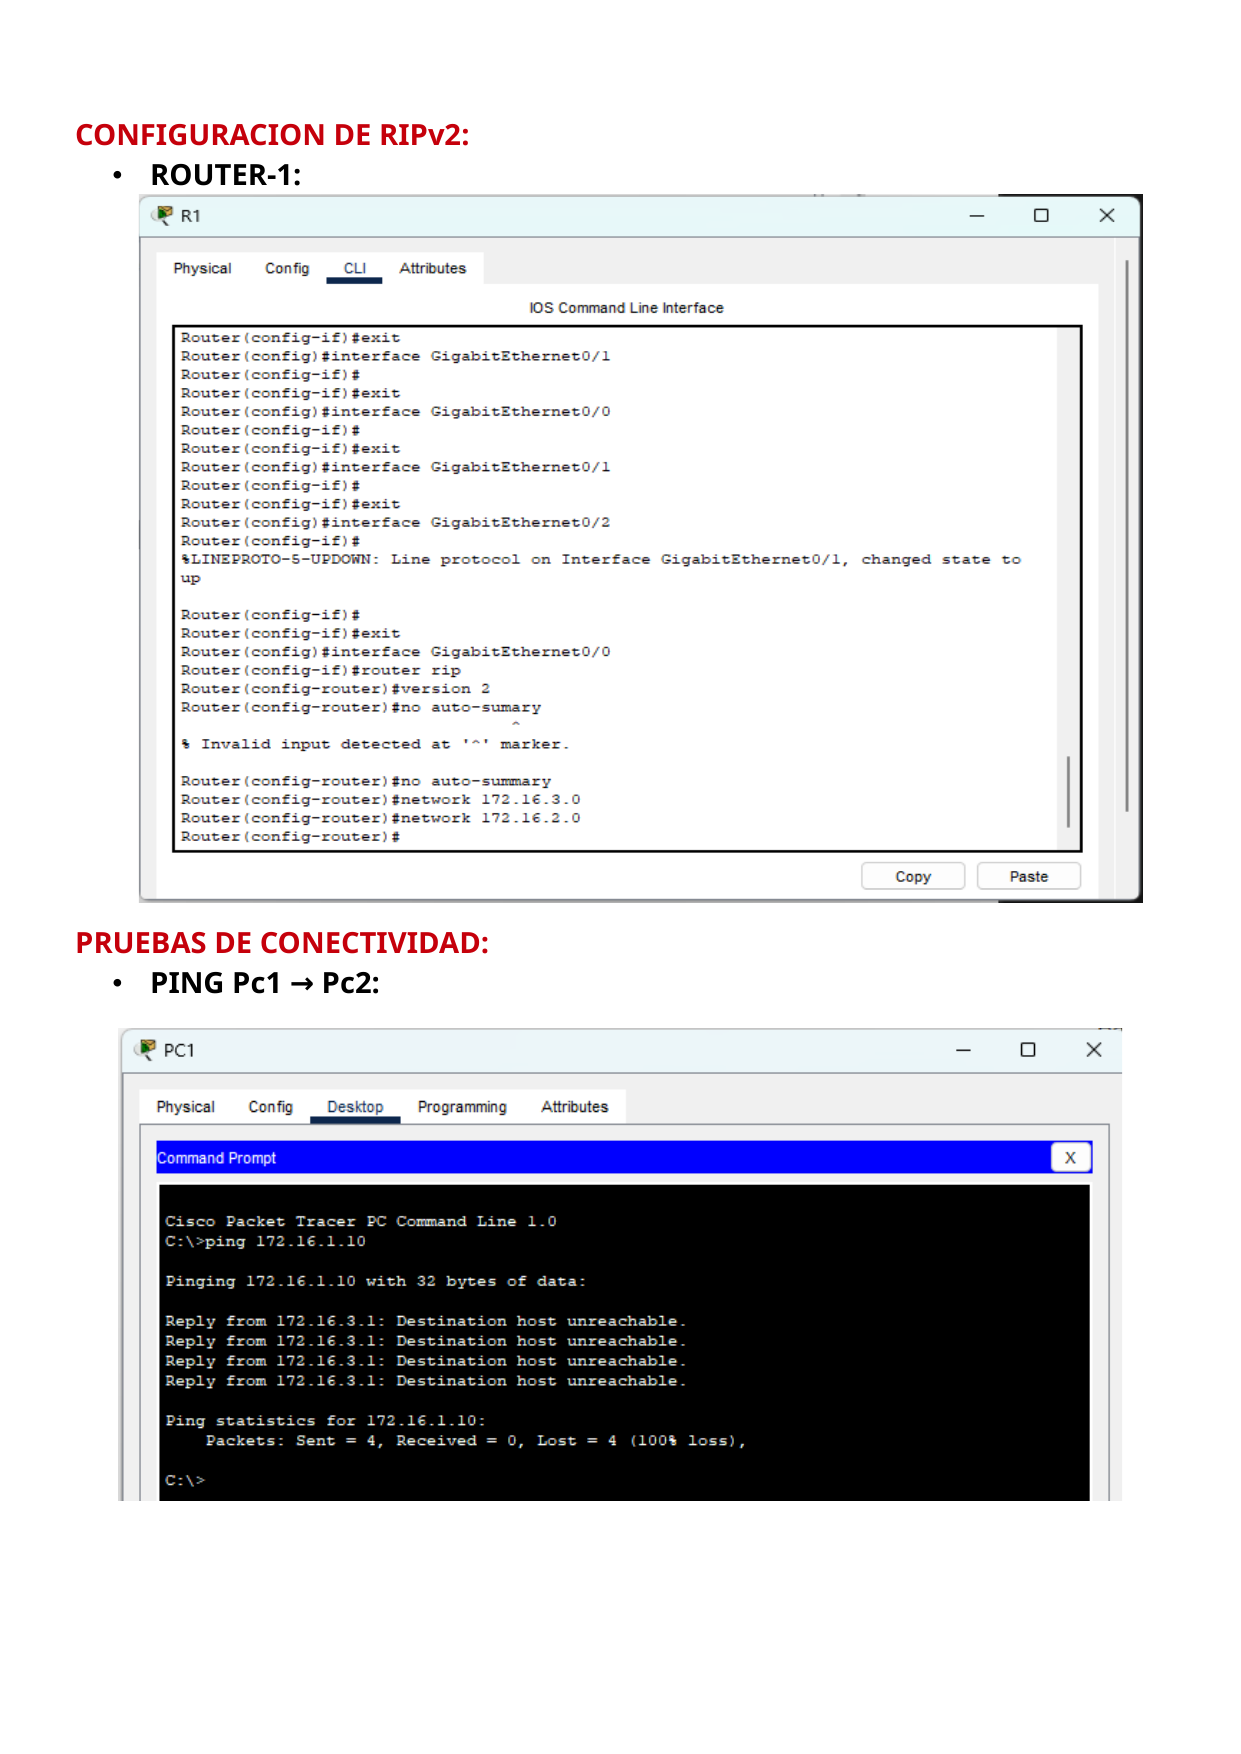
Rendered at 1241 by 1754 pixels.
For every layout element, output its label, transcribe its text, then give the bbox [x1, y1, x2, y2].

picture [138, 194, 1143, 903]
text CONFIGURACION DE RIPv2: [75, 115, 1165, 154]
text PRUEBAS DE CONECTIVIDAD: [75, 923, 1165, 962]
list ROUTER-1: [112, 154, 1165, 194]
list PING Pc1 → Pc2: [112, 962, 1165, 1002]
picture [118, 1028, 1123, 1501]
